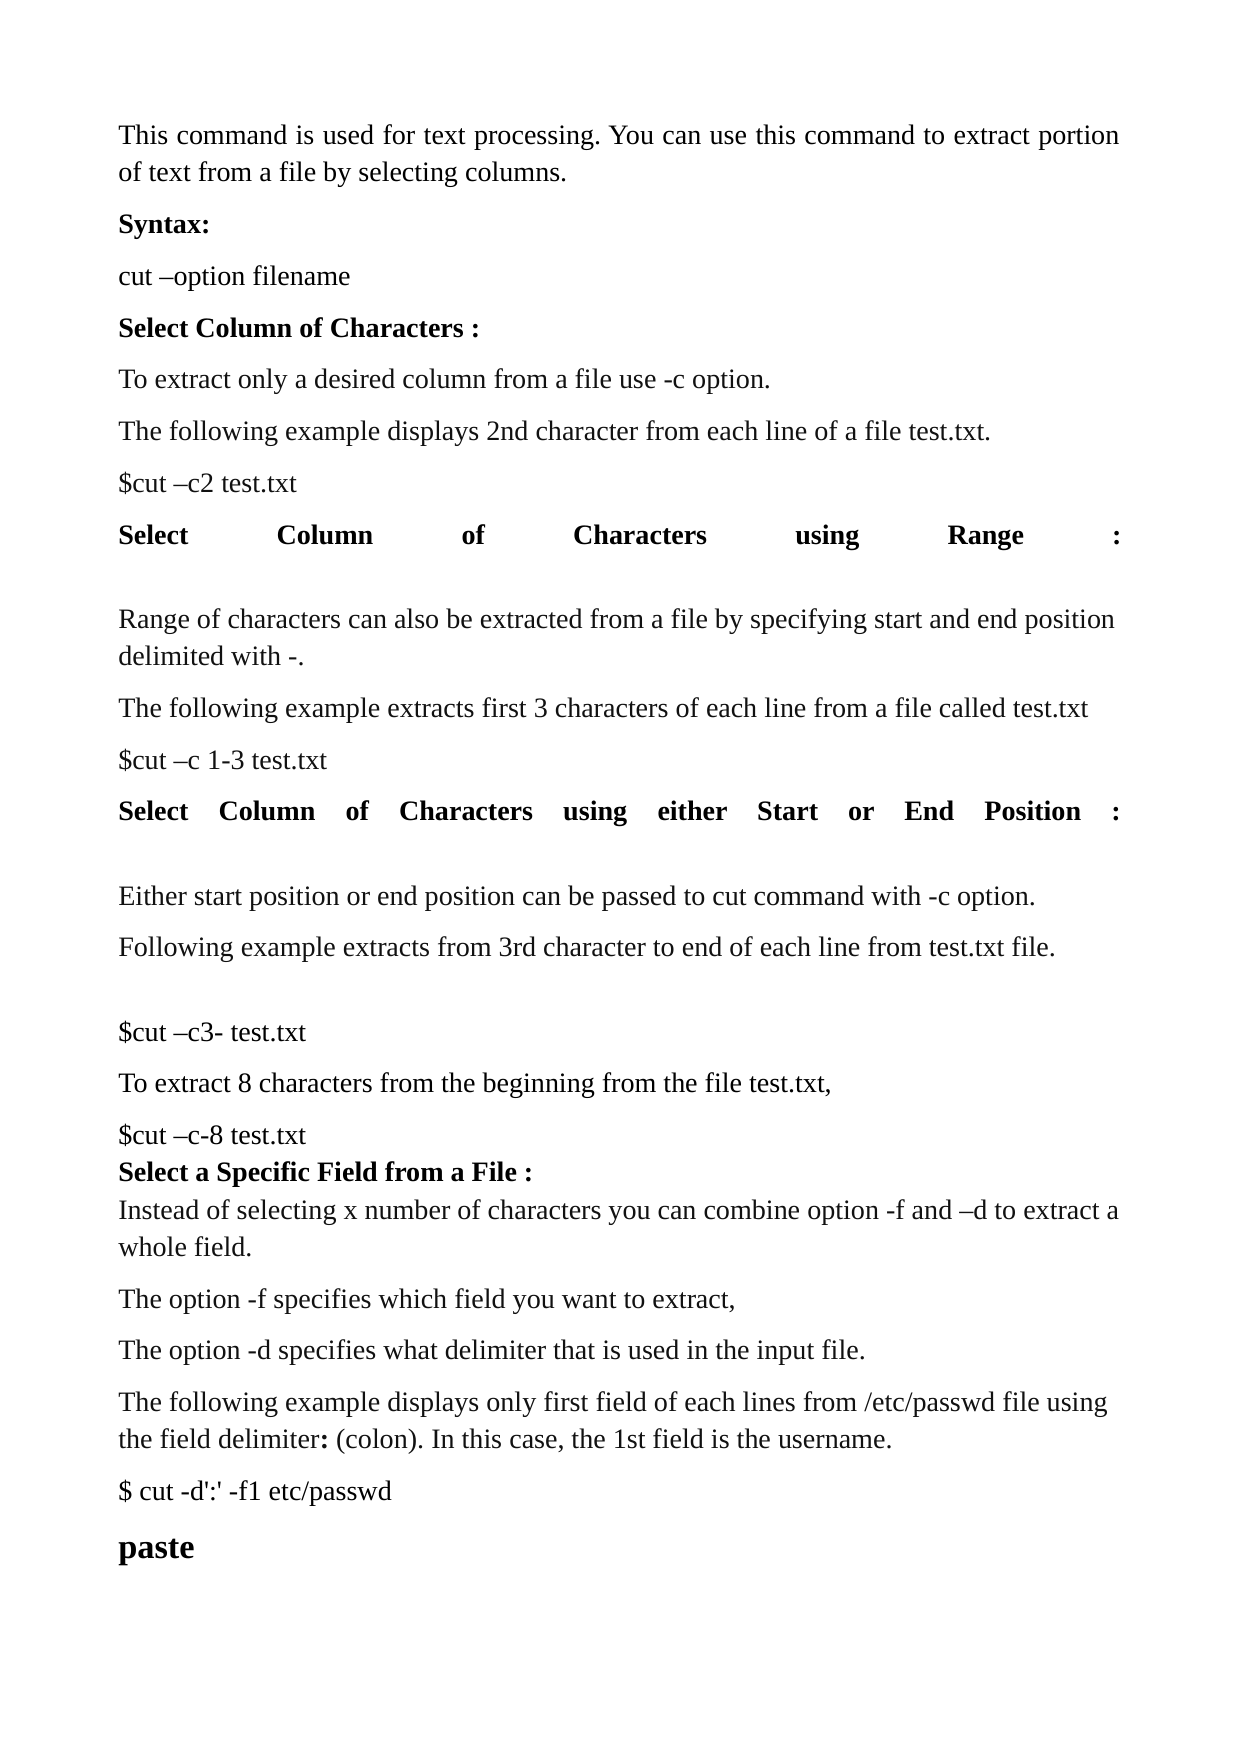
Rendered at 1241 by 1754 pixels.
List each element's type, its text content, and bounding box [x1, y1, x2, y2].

text Syntax: [118, 207, 1122, 239]
text Select Column of Characters using either Start or End Position : [118, 794, 1122, 860]
text The following example extracts first 3 characters of each line from a file called test.txt [118, 691, 1122, 723]
text Select Column of Characters : [118, 311, 1122, 343]
text $cut –c-8 test.txt Select a Specific Field from a File : Instead of selecting x number of characters you can combine option -f and –d to extract a whole field. [118, 1118, 1122, 1262]
text $cut –c2 test.txt [118, 466, 1122, 498]
text cut –option filename [118, 259, 1122, 291]
text Select Column of Characters using Range : [118, 518, 1122, 583]
text paste [118, 1526, 1122, 1565]
text $ cut -d':' -f1 etc/passwd [118, 1474, 1122, 1507]
text Following example extracts from 3rd character to end of each line from test.txt file. [118, 931, 1122, 996]
text The following example displays only first field of each lines from /etc/passwd file using the field delimiter: (colon). In this case, the 1st field is the username. [118, 1385, 1122, 1455]
text This command is used for text processing. You can use this command to extract portion of text from a file by selecting columns. [118, 118, 1122, 188]
text Either start position or end position can be passed to cut command with -c option. [118, 879, 1122, 911]
text To extract only a desired column from a file use -c option. [118, 362, 1122, 395]
text $cut –c3- test.txt [118, 1015, 1122, 1047]
text The following example displays 2nd character from each line of a file test.txt. [118, 414, 1122, 447]
text The option -d specifies what delimiter that is used in the input file. [118, 1333, 1122, 1366]
text Range of characters can also be extracted from a file by specifying start and end position delimited with -. [118, 602, 1122, 672]
text $cut –c 1-3 test.txt [118, 743, 1122, 775]
text The option -f specifies which field you want to extract, [118, 1282, 1122, 1314]
text To extract 8 characters from the beginning from the file test.txt, [118, 1067, 1122, 1099]
